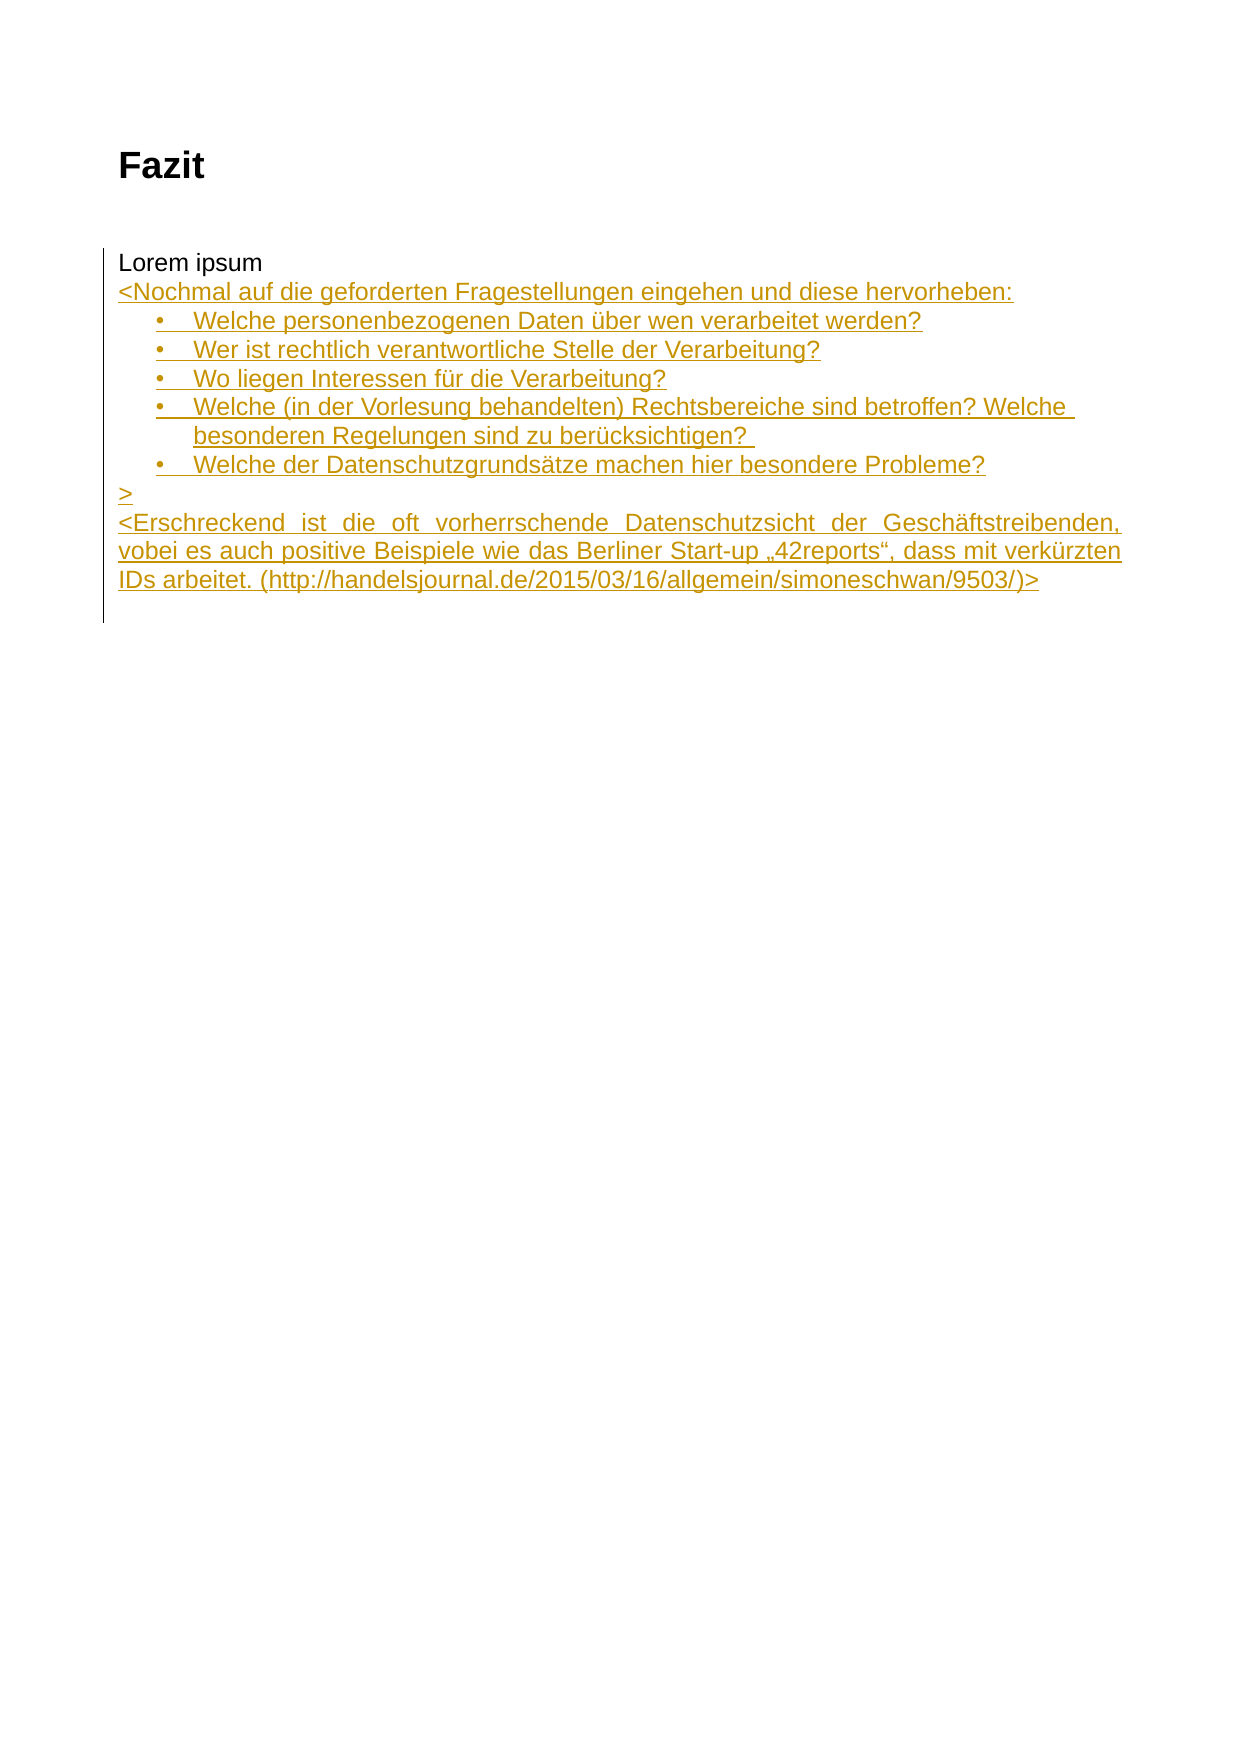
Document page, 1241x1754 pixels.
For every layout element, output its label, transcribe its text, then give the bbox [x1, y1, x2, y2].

list Wo liegen Interessen für die Verarbeitung? [156, 363, 1122, 392]
text IDs arbeitet. (http://handelsjournal.de/2015/03/16/allgemein/simoneschwan/9503/)> [118, 563, 1122, 594]
list Wer ist rechtlich verantwortliche Stelle der Verarbeitung? [156, 335, 1122, 363]
list Welche (in der Vorlesung behandelten) Rechtsbereiche sind betroffen? Welche besonderen Regelungen sind zu berücksichtigen? [156, 392, 1122, 450]
list Welche personenbezogenen Daten über wen verarbeitet werden? [156, 306, 1122, 335]
text Lorem ipsum [118, 248, 1122, 277]
text <Nochmal auf die geforderten Fragestellungen eingehen und diese hervorheben: [118, 277, 1122, 306]
text > [118, 479, 1122, 508]
list Welche der Datenschutzgrundsätze machen hier besondere Probleme? [156, 450, 1122, 479]
text <Erschreckend ist die oft vorherrschende Datenschutzsicht der Geschäftstreibenden, [118, 508, 1122, 533]
subtitle Fazit [118, 143, 1122, 187]
text vobei es auch positive Beispiele wie das Berliner Start-up „42reports“, dass mit verkürzten [118, 534, 1122, 561]
